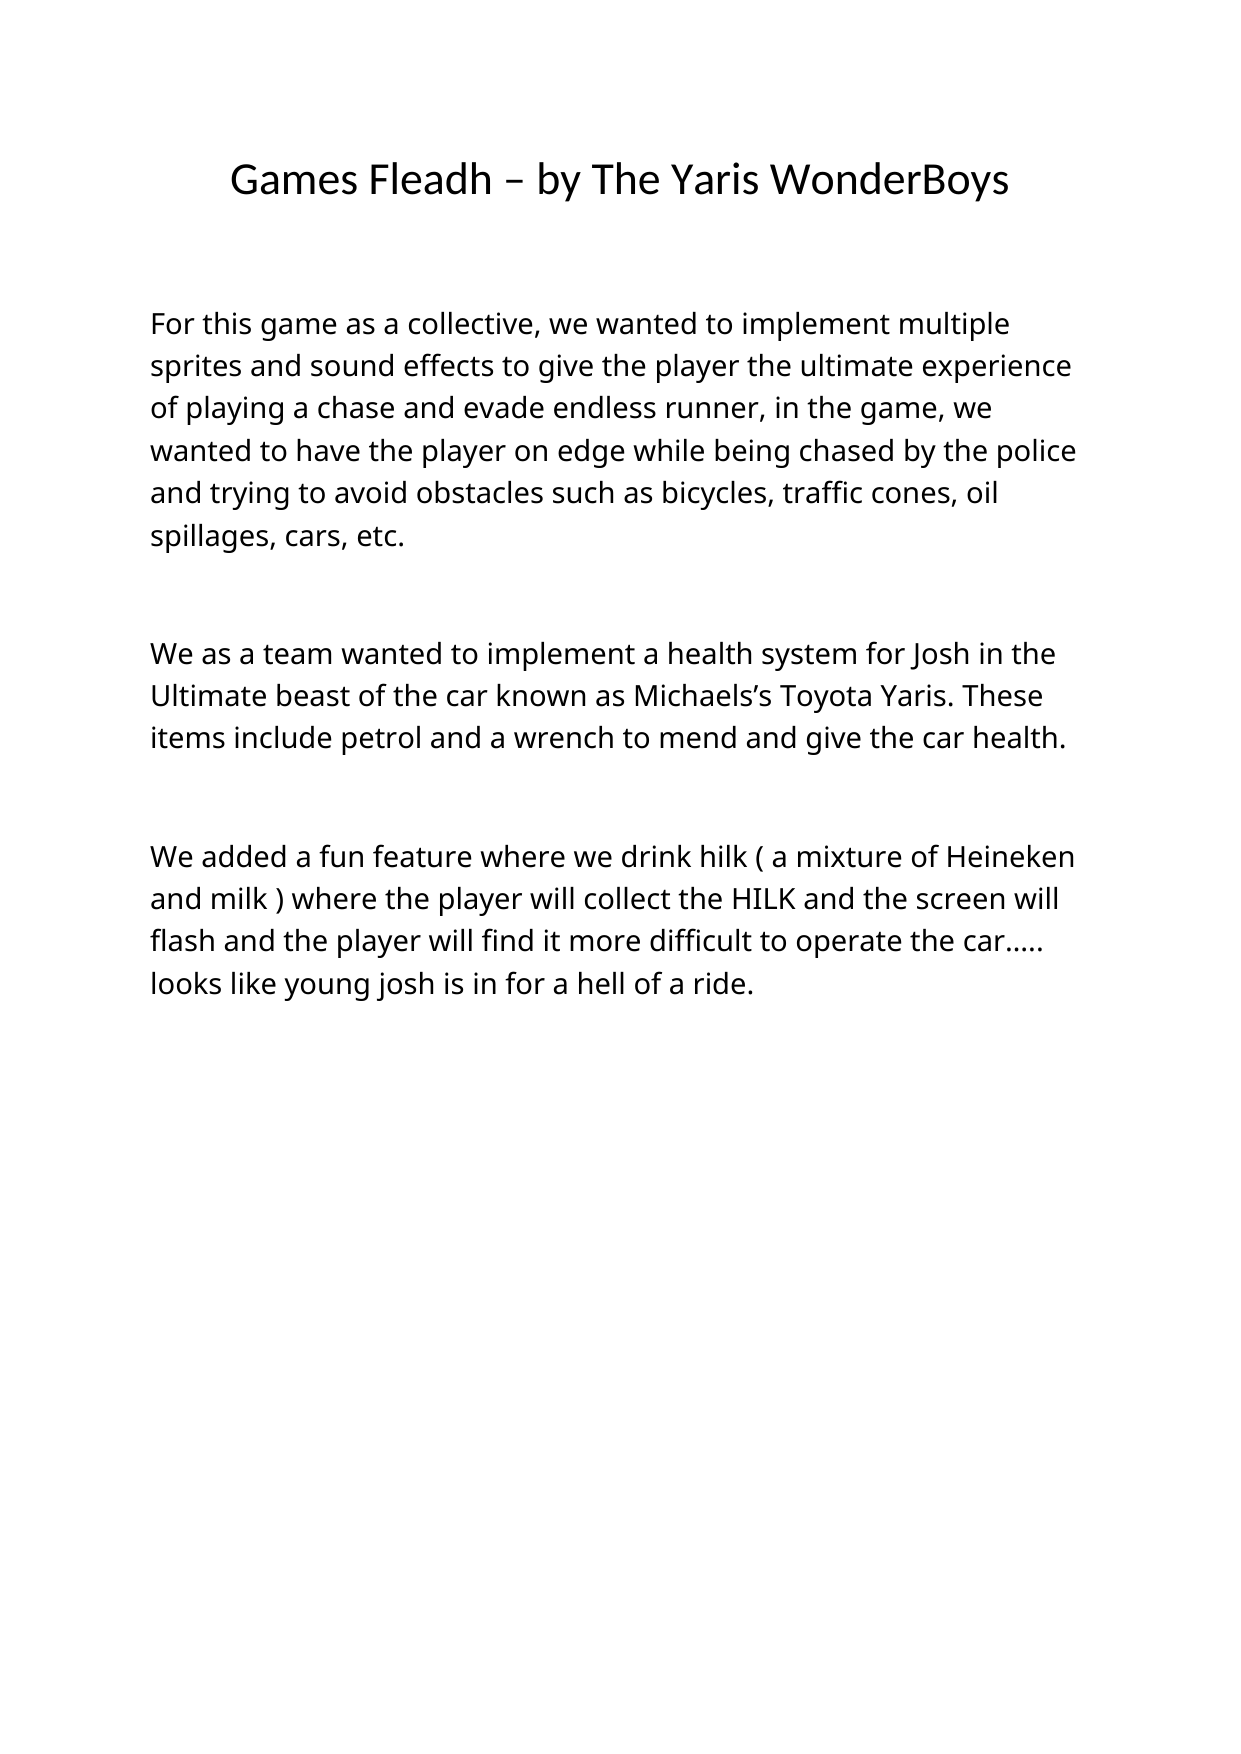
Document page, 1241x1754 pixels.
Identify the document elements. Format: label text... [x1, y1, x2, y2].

text For this game as a collective, we wanted to implement multiple sprites and sound effects to give the player the ultimate experience of playing a chase and evade endless runner, in the game, we wanted to have the player on edge while being chased by the police and trying to avoid obstacles such as bicycles, traffic cones, oil spillages, cars, etc. [150, 303, 1090, 554]
text We added a fun feature where we drink hilk ( a mixture of Heineken and milk ) where the player will collect the HILK and the screen will flash and the player will find it more difficult to operate the car….. looks like young josh is in for a hell of a ride. [150, 836, 1090, 1003]
text Games Fleadh – by The Yaris WonderBoys [150, 150, 1090, 206]
text We as a team wanted to implement a health system for Josh in the Ultimate beast of the car known as Michaels’s Toyota Yaris. These items include petrol and a wrench to mend and give the car health. [150, 633, 1090, 757]
